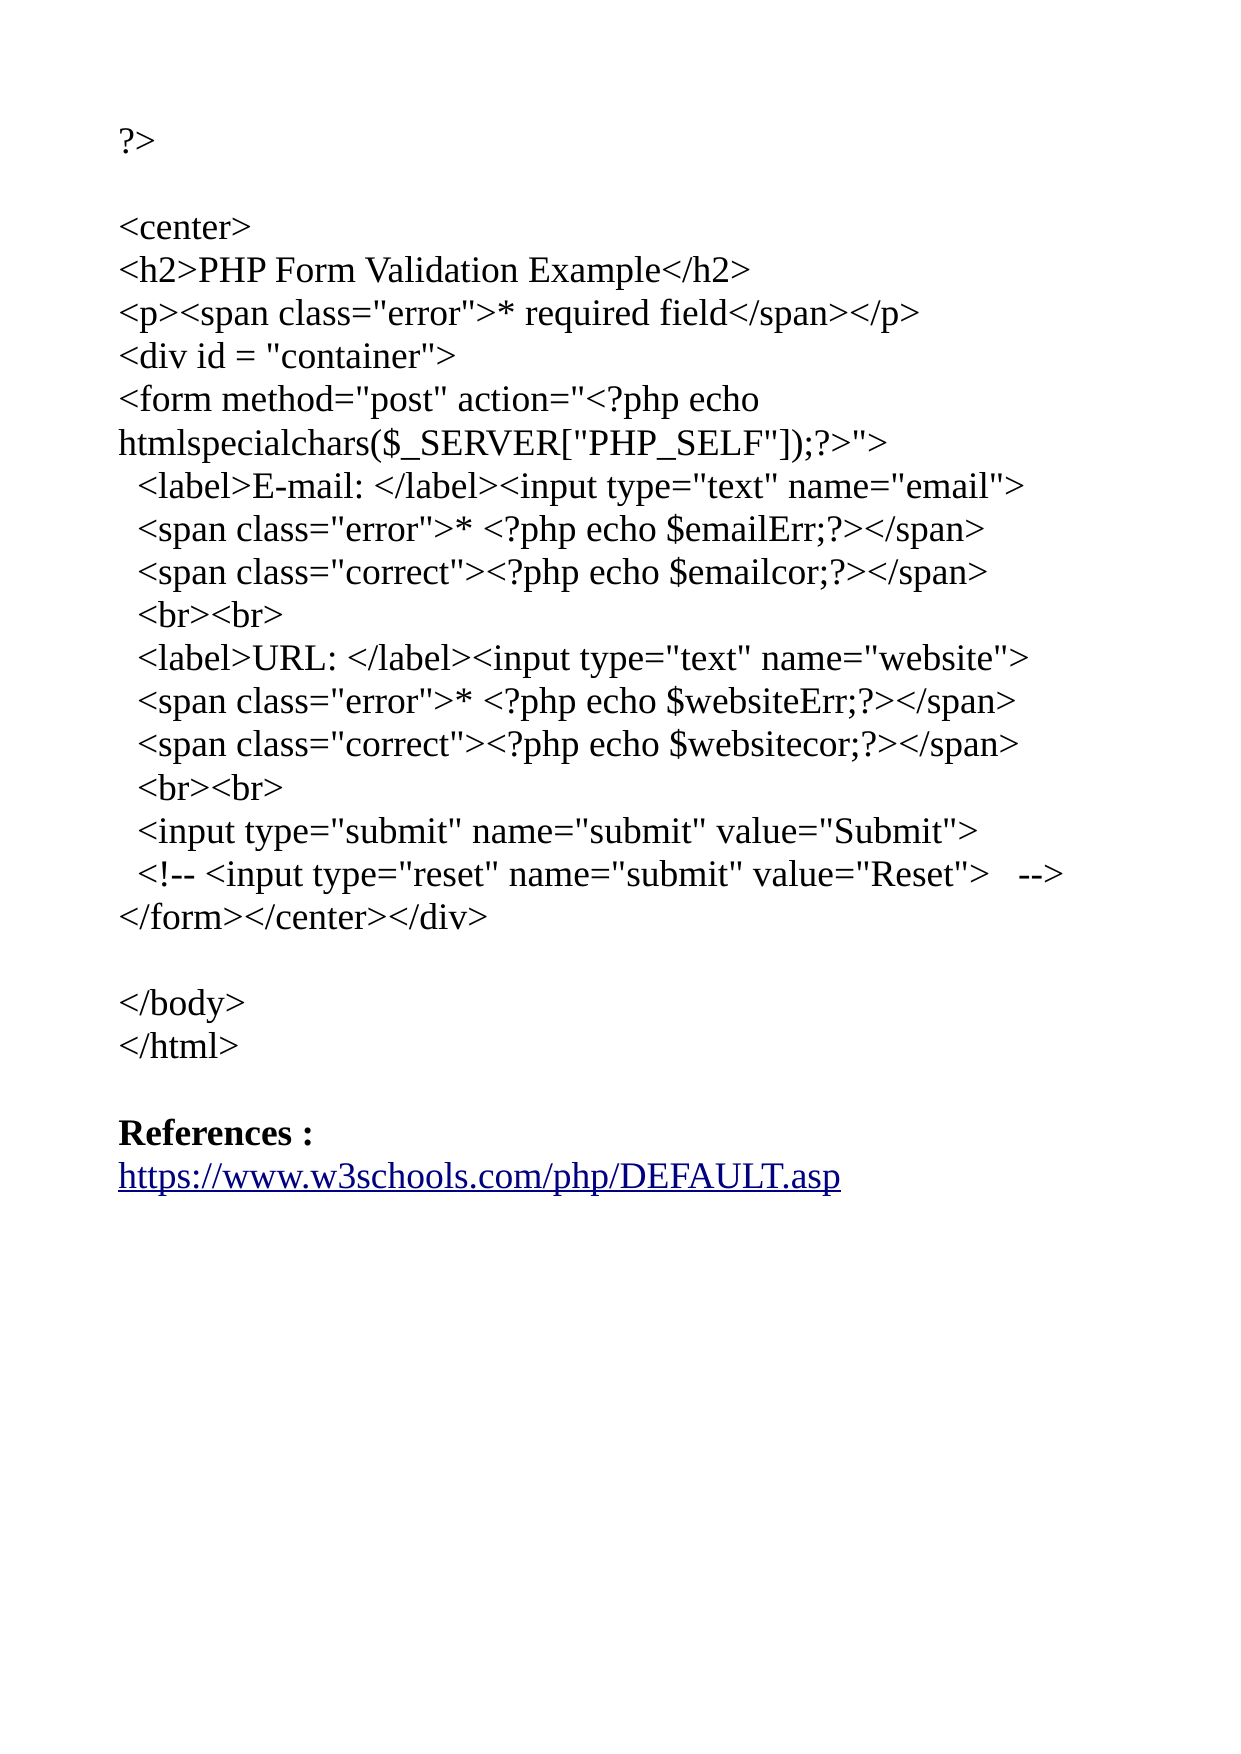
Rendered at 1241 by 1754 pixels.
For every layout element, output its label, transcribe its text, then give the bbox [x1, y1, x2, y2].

text <div id = "container"> [118, 334, 1122, 377]
text <p><span class="error">* required field</span></p> [118, 291, 1122, 334]
text </body> [118, 981, 1122, 1024]
text References : [118, 1110, 1122, 1153]
text <span class="correct"><?php echo $websitecor;?></span> [118, 722, 1122, 765]
text <label>URL: </label><input type="text" name="website"> [118, 636, 1122, 679]
text <center> [118, 204, 1122, 247]
text </form></center></div> [118, 894, 1122, 937]
text <br><br> [118, 765, 1122, 808]
text <form method="post" action="<?php echo htmlspecialchars($_SERVER["PHP_SELF"]);?>"> [118, 377, 1122, 463]
text <label>E-mail: </label><input type="text" name="email"> [118, 463, 1122, 506]
text </html> [118, 1024, 1122, 1067]
text <h2>PHP Form Validation Example</h2> [118, 247, 1122, 291]
text https://www.w3schools.com/php/DEFAULT.asp [118, 1153, 1122, 1196]
text ?> [118, 118, 1122, 161]
text <input type="submit" name="submit" value="Submit"> [118, 808, 1122, 851]
text <span class="error">* <?php echo $emailErr;?></span> [118, 506, 1122, 549]
text <br><br> [118, 592, 1122, 636]
text <!-- <input type="reset" name="submit" value="Reset"> --> [118, 851, 1122, 894]
text <span class="error">* <?php echo $websiteErr;?></span> [118, 679, 1122, 722]
text <span class="correct"><?php echo $emailcor;?></span> [118, 549, 1122, 592]
